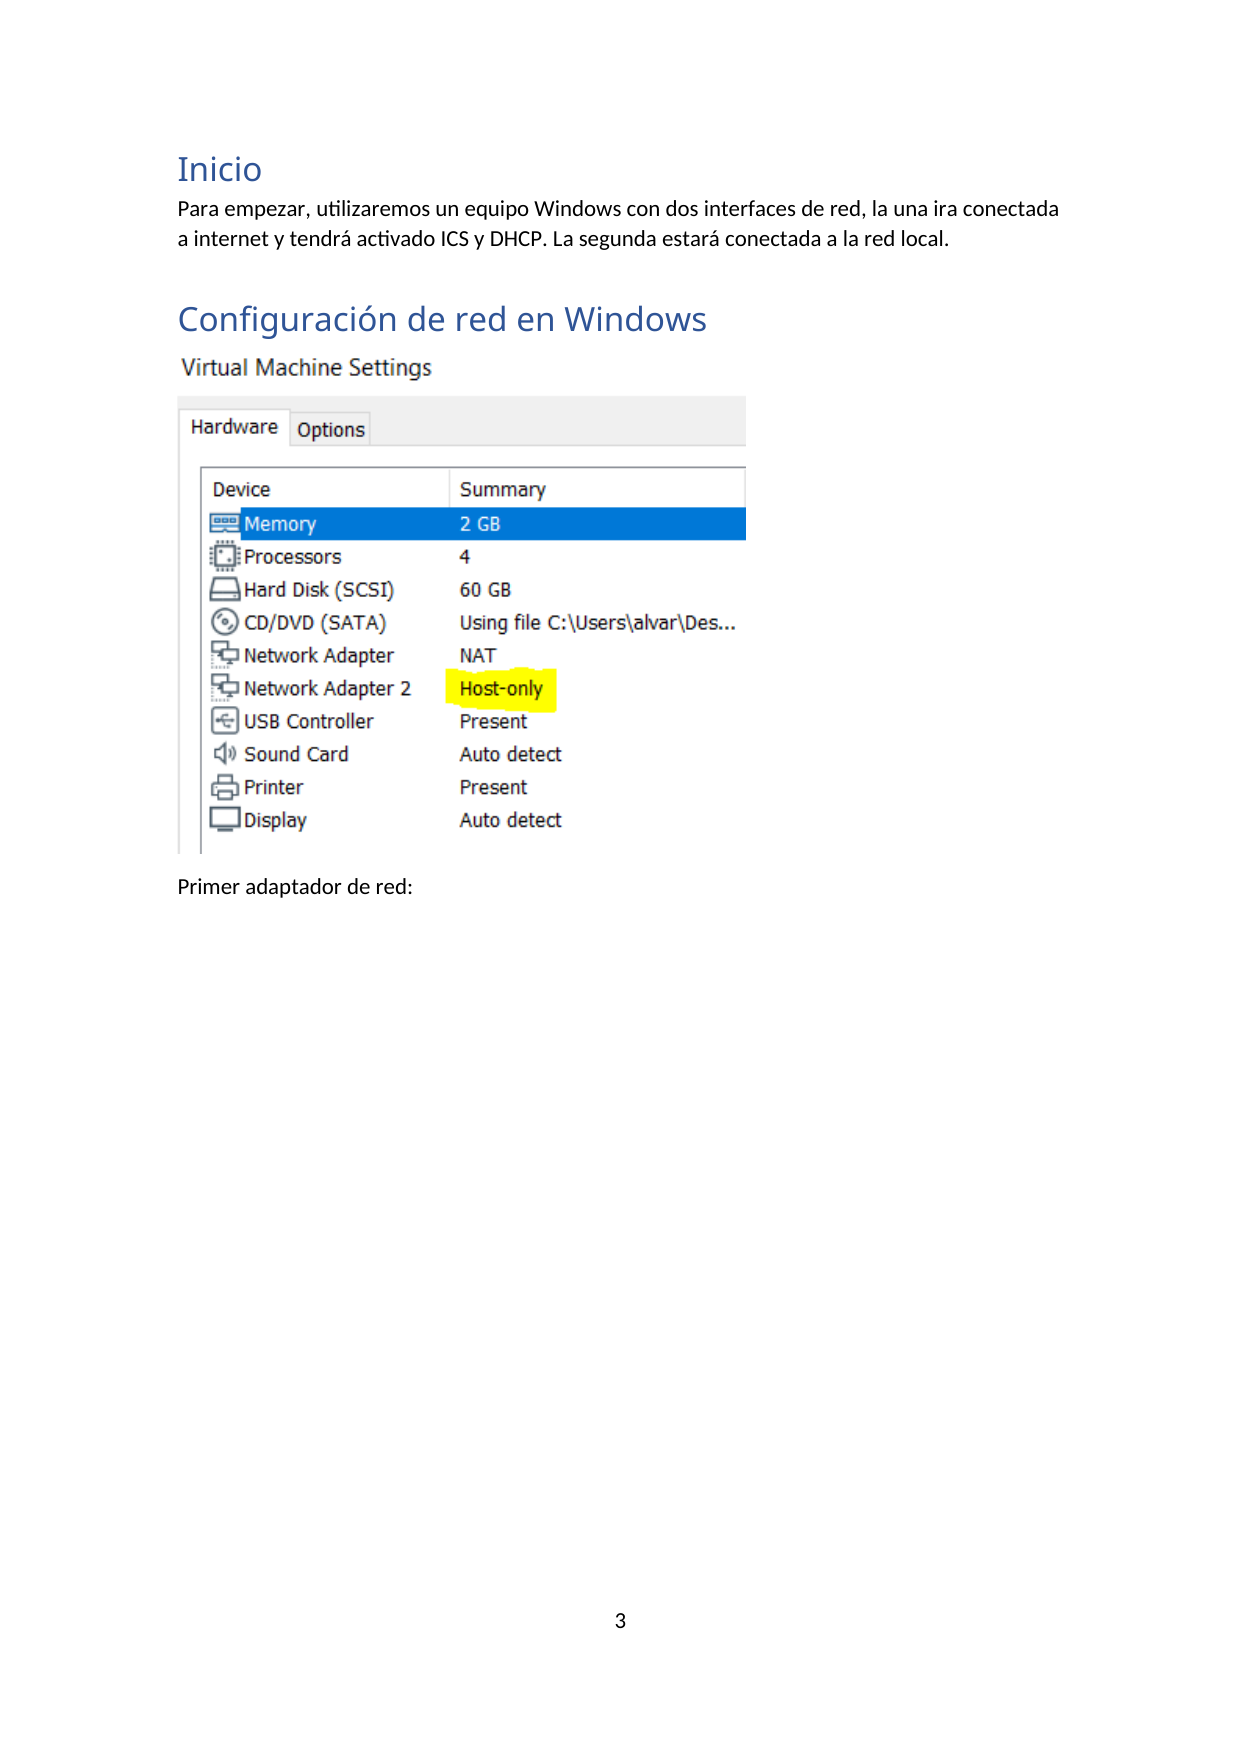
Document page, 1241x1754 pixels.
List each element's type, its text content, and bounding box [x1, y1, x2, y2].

text Para empezar, utilizaremos un equipo Windows con dos interfaces de red, la una ira conectada a internet y tendrá activado ICS y DHCP. La segunda estará conectada a la red local. [177, 194, 1063, 252]
subtitle Inicio [177, 145, 1063, 191]
subtitle Configuración de red en Windows [177, 295, 1063, 341]
text Primer adaptador de red: [177, 872, 1063, 900]
